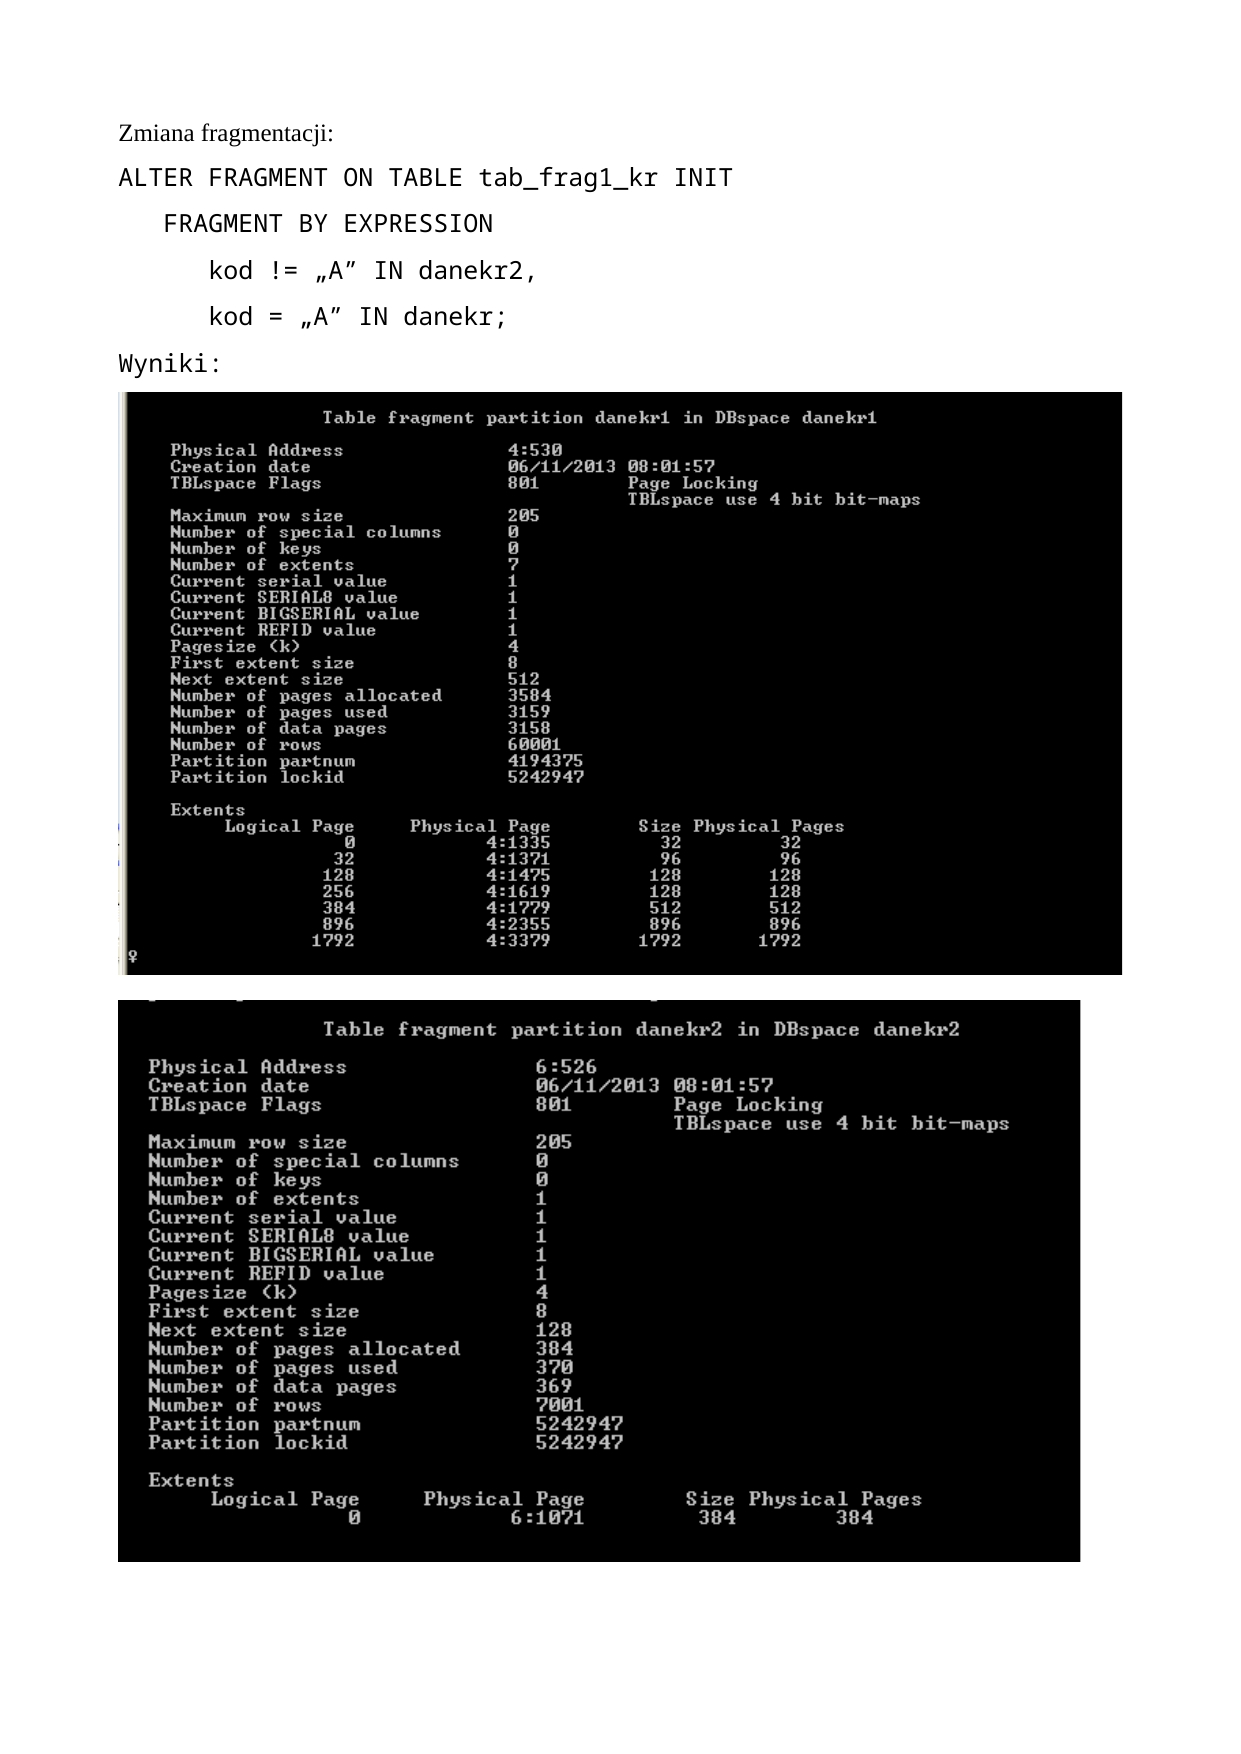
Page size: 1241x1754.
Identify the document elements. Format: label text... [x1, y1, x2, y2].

picture [118, 392, 1123, 975]
text kod != „A” IN danekr2, [118, 252, 1122, 287]
text Zmiana fragmentacji: [118, 118, 1122, 147]
text FRAGMENT BY EXPRESSION [118, 206, 1122, 240]
text ALTER FRAGMENT ON TABLE tab_frag1_kr INIT [118, 159, 1122, 193]
text Wyniki: [118, 346, 1122, 380]
picture [118, 1000, 1081, 1562]
text kod = „A” IN danekr; [118, 299, 1122, 333]
